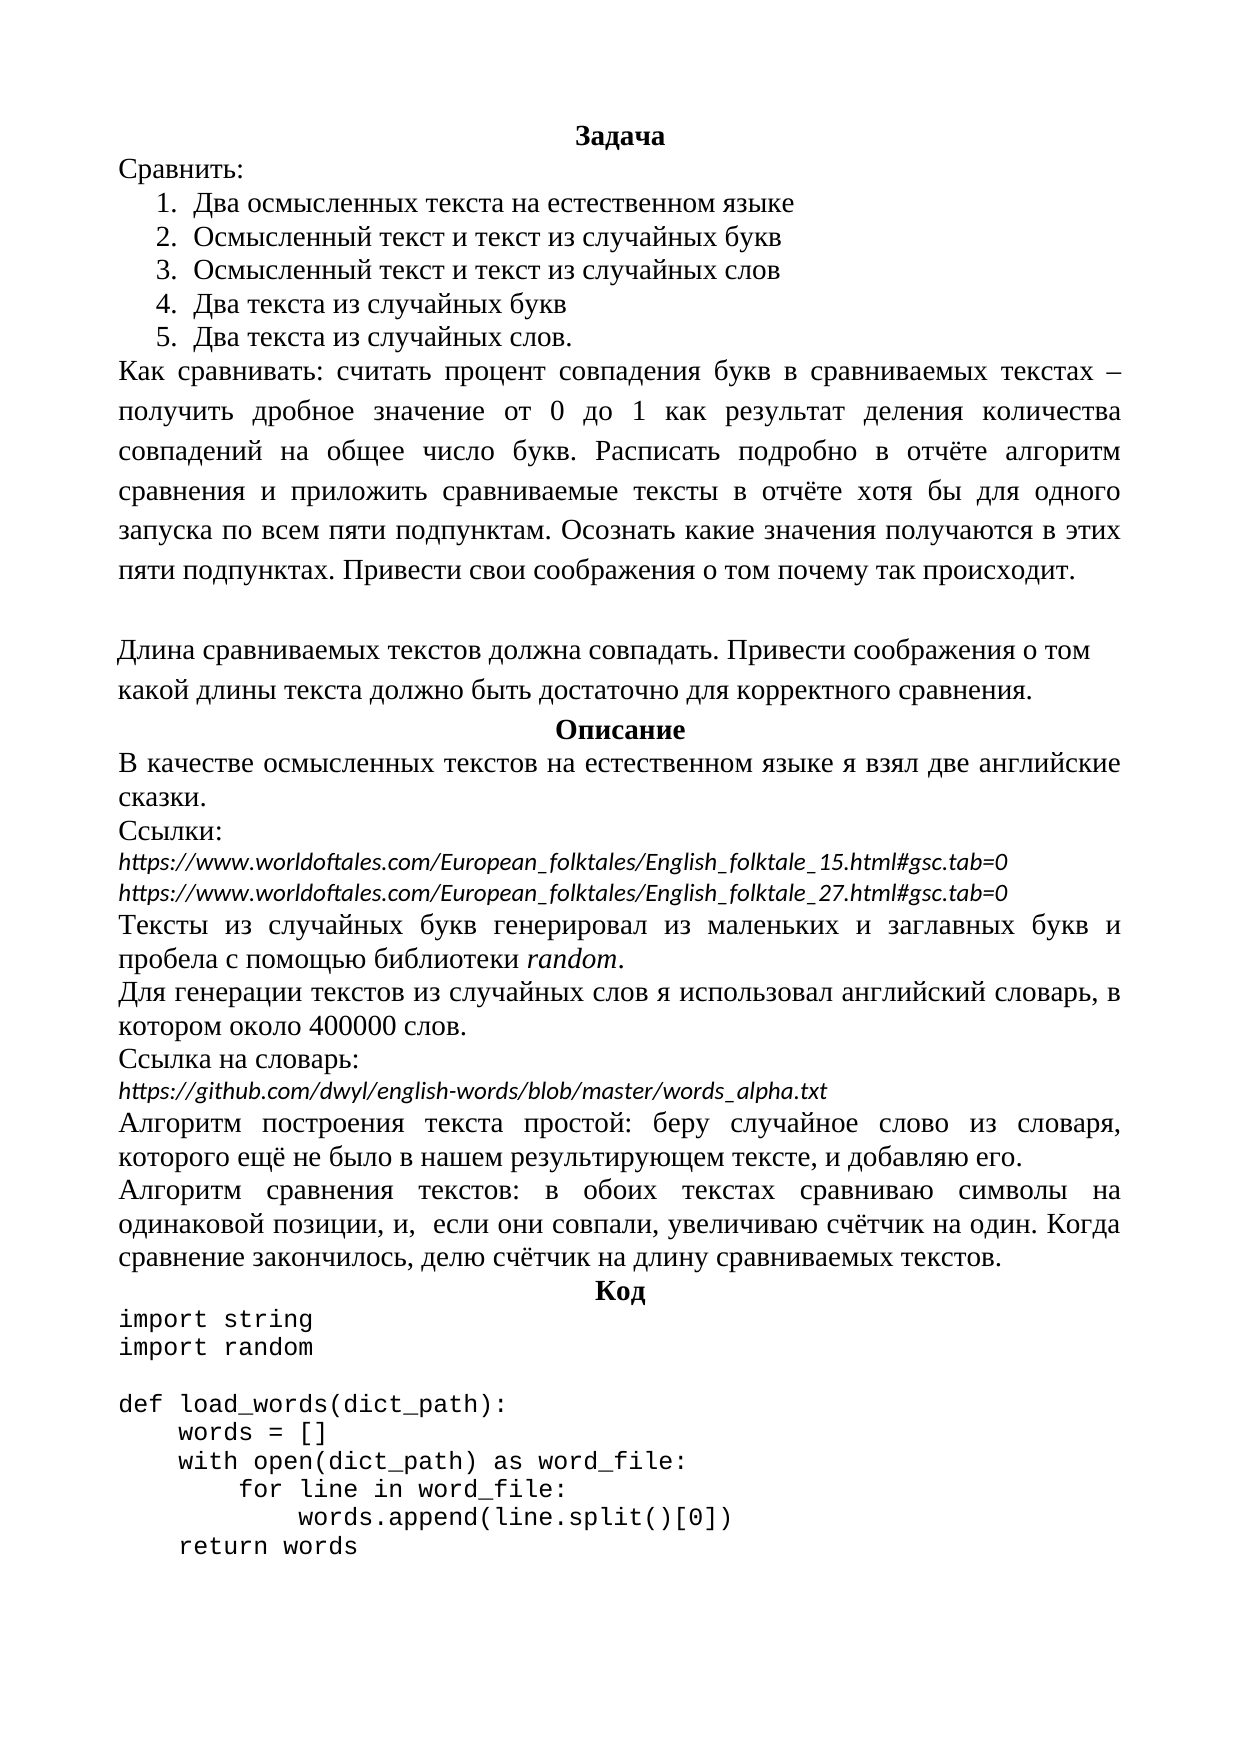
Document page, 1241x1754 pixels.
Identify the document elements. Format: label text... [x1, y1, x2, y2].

text https://www.worldoftales.com/European_folktales/English_folktale_27.html#gsc.tab=0 [118, 877, 1122, 907]
text Ссылка на словарь: [118, 1041, 1122, 1075]
text words = [] [118, 1420, 1122, 1448]
text В качестве осмысленных текстов на естественном языке я взял две английские сказки. [118, 746, 1122, 813]
text words.append(line.split()[0]) [118, 1505, 1122, 1533]
text return words [118, 1533, 1122, 1562]
text Сравнить: [118, 152, 1122, 185]
text for line in word_file: [118, 1477, 1122, 1505]
text Описание [118, 712, 1122, 746]
text https://github.com/dwyl/english-words/blob/master/words_alpha.txt [118, 1075, 1122, 1105]
list Два осмысленных текста на естественном языке [156, 185, 1122, 219]
text import string [118, 1307, 1122, 1335]
list Осмысленный текст и текст из случайных слов [156, 252, 1122, 286]
text import random [118, 1335, 1122, 1363]
text with open(dict_path) as word_file: [118, 1448, 1122, 1477]
text Длина сравниваемых текстов должна совпадать. Привести соображения о том какой длины текста должно быть достаточно для корректного сравнения. [117, 632, 1122, 706]
text Код [118, 1273, 1122, 1307]
list Два текста из случайных слов. [156, 319, 1122, 353]
text Алгоритм сравнения текстов: в обоих текстах сравниваю символы на одинаковой позиции, и, если они совпали, увеличиваю счётчик на один. Когда сравнение закончилось, делю счётчик на длину сравниваемых текстов. [118, 1172, 1122, 1273]
text https://www.worldoftales.com/European_folktales/English_folktale_15.html#gsc.tab=0 [118, 846, 1122, 877]
text Алгоритм построения текста простой: беру случайное слово из словаря, которого ещё не было в нашем результирующем тексте, и добавляю его. [118, 1105, 1122, 1172]
text Ссылки: [118, 813, 1122, 846]
list Два текста из случайных букв [156, 286, 1122, 319]
text Тексты из случайных букв генерировал из маленьких и заглавных букв и пробела с помощью библиотеки random. [118, 907, 1122, 974]
text Задача [118, 118, 1122, 152]
text Как сравнивать: считать процент совпадения букв в сравниваемых текстах – получить дробное значение от 0 до 1 как результат деления количества совпадений на общее число букв. Расписать подробно в отчёте алгоритм сравнения и приложить сравниваемые тексты в отчёте хотя бы для одного запуска по всем пяти подпунктам. Осознать какие значения получаются в этих пяти подпунктах. Привести свои соображения о том почему так происходит. [118, 353, 1122, 586]
text def load_words(dict_path): [118, 1392, 1122, 1420]
text Для генерации текстов из случайных слов я использовал английский словарь, в котором около 400000 слов. [118, 974, 1122, 1041]
list Осмысленный текст и текст из случайных букв [156, 219, 1122, 252]
